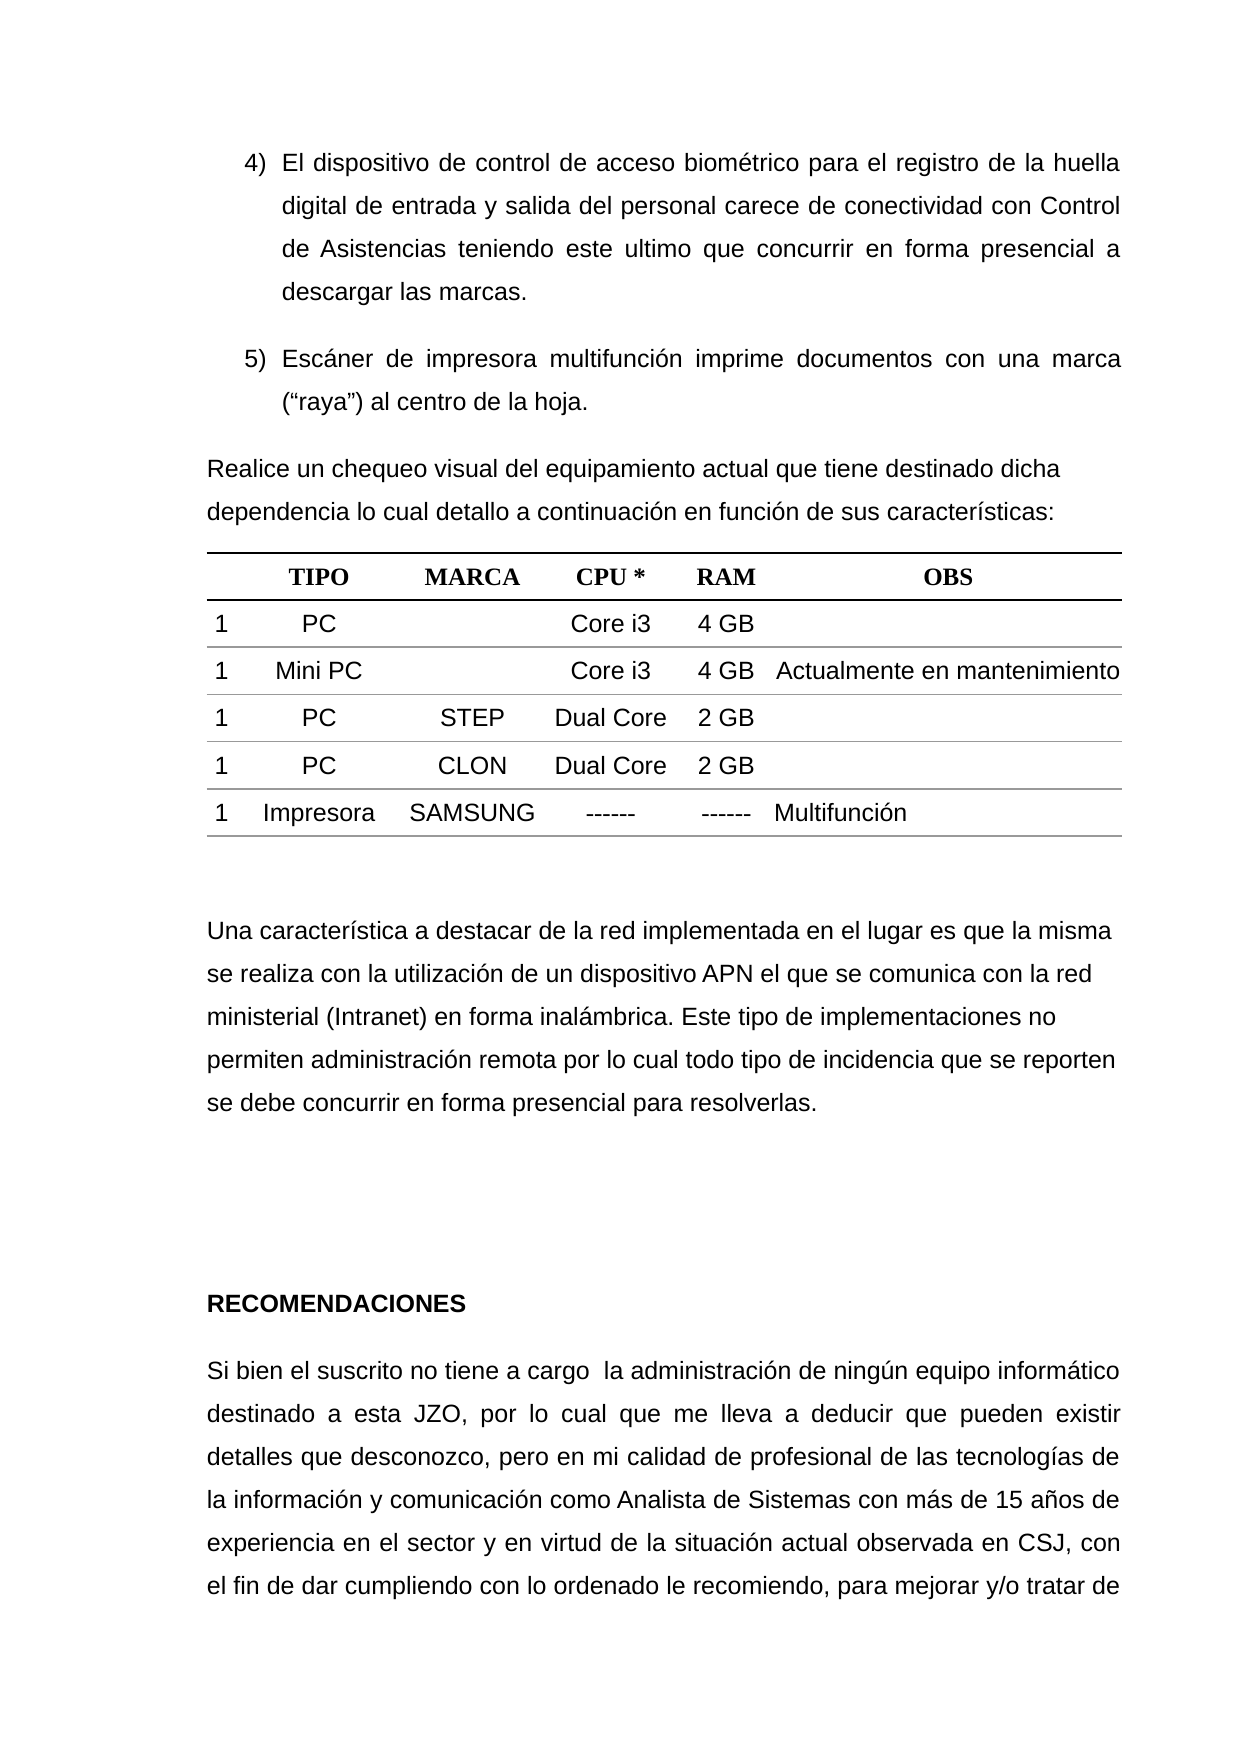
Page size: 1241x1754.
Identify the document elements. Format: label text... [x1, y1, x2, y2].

table_cell [402, 648, 543, 693]
table_cell PC [236, 601, 402, 646]
table_cell SAMSUNG [402, 790, 543, 835]
table_header OBS [774, 554, 1122, 599]
table_cell Dual Core [543, 695, 678, 741]
text Una característica a destacar de la red implementada en el lugar es que la misma se realiza con la utilización de un dispositivo APN el que se comunica con la red ministerial (Intranet) en forma inalámbrica. Este tipo de implementaciones no permiten administración remota por lo cual todo tipo de incidencia que se reporten se debe concurrir en forma presencial para resolverlas. [207, 916, 1122, 1117]
list El dispositivo de control de acceso biométrico para el registro de la huella digital de entrada y salida del personal carece de conectividad con Control de Asistencias teniendo este ultimo que concurrir en forma presencial a descargar las marcas. [244, 148, 1122, 306]
table_cell PC [236, 742, 402, 788]
table_cell [402, 601, 543, 646]
table_cell Multifunción [774, 790, 1122, 835]
text Realice un chequeo visual del equipamiento actual que tiene destinado dicha dependencia lo cual detallo a continuación en función de sus características: [207, 454, 1122, 526]
table_cell 1 [207, 695, 236, 741]
table_cell Dual Core [543, 742, 678, 788]
table_cell Core i3 [543, 601, 678, 646]
table_cell Impresora [236, 790, 402, 835]
table_header MARCA [402, 554, 543, 599]
list Escáner de impresora multifunción imprime documentos con una marca (“raya”) al centro de la hoja. [244, 344, 1122, 416]
table_cell PC [236, 695, 402, 741]
table_cell ------ [679, 790, 774, 835]
table_header [207, 554, 236, 599]
table_cell ------ [543, 790, 678, 835]
table_header TIPO [236, 554, 402, 599]
table_cell 2 GB [679, 695, 774, 741]
text Si bien el suscrito no tiene a cargo la administración de ningún equipo informático destinado a esta JZO, por lo cual que me lleva a deducir que pueden existir detalles que desconozco, pero en mi calidad de profesional de las tecnologías de la información y comunicación como Analista de Sistemas con más de 15 años de experiencia en el sector y en virtud de la situación actual observada en CSJ, con el fin de dar cumpliendo con lo ordenado le recomiendo, para mejorar y/o tratar de [207, 1356, 1122, 1600]
table_header RAM [679, 554, 774, 599]
table_cell 4 GB [679, 648, 774, 693]
table_cell [774, 695, 1122, 741]
table_cell 1 [207, 601, 236, 646]
table_cell STEP [402, 695, 543, 741]
table_cell 1 [207, 742, 236, 788]
table_cell Actualmente en mantenimiento [774, 648, 1122, 693]
table_cell 1 [207, 648, 236, 693]
table_cell 2 GB [679, 742, 774, 788]
table_cell [774, 601, 1122, 646]
table_cell Core i3 [543, 648, 678, 693]
table_header CPU * [543, 554, 678, 599]
table_cell [774, 742, 1122, 788]
table_cell Mini PC [236, 648, 402, 693]
table_cell 4 GB [679, 601, 774, 646]
table_cell CLON [402, 742, 543, 788]
text RECOMENDACIONES [207, 1289, 1122, 1317]
table_cell 1 [207, 790, 236, 835]
